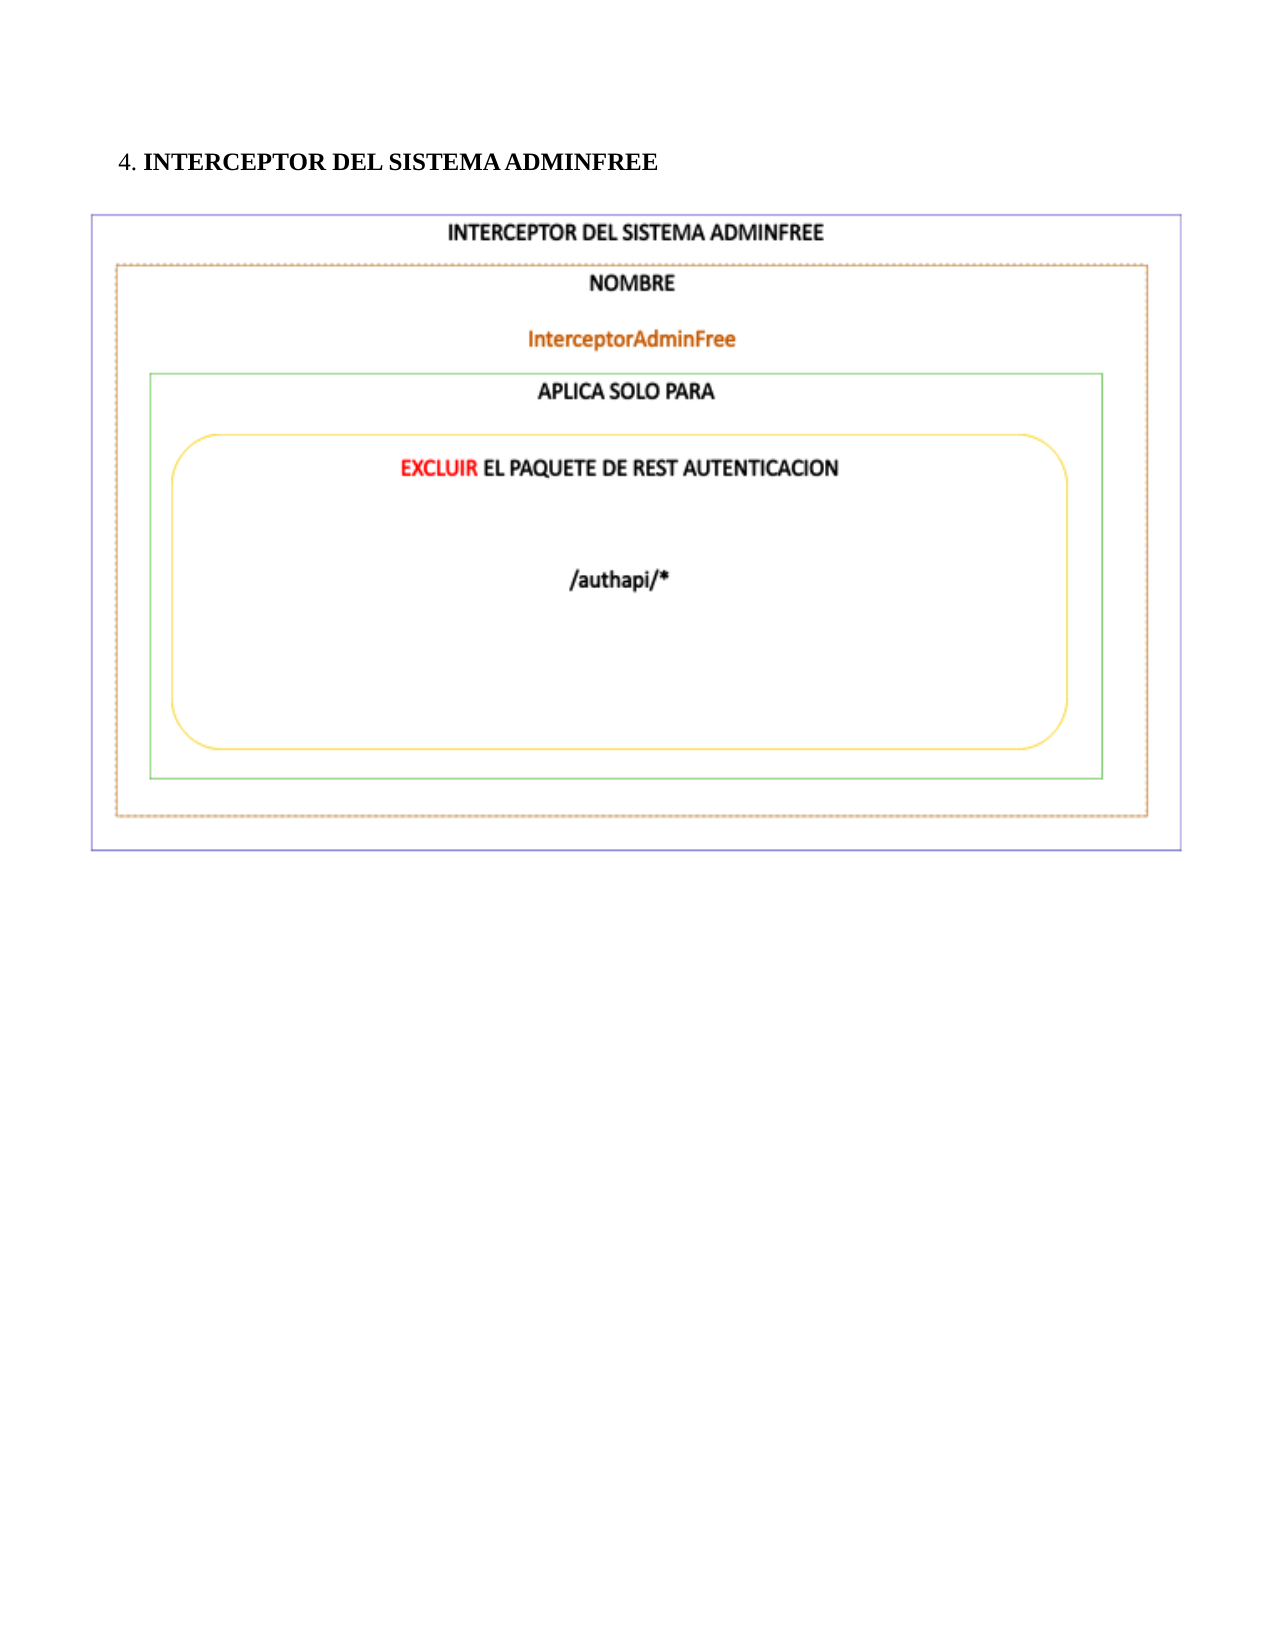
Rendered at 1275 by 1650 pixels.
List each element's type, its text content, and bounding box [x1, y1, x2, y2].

text 4. INTERCEPTOR DEL SISTEMA ADMINFREE [118, 147, 1157, 176]
picture [83, 204, 1192, 862]
